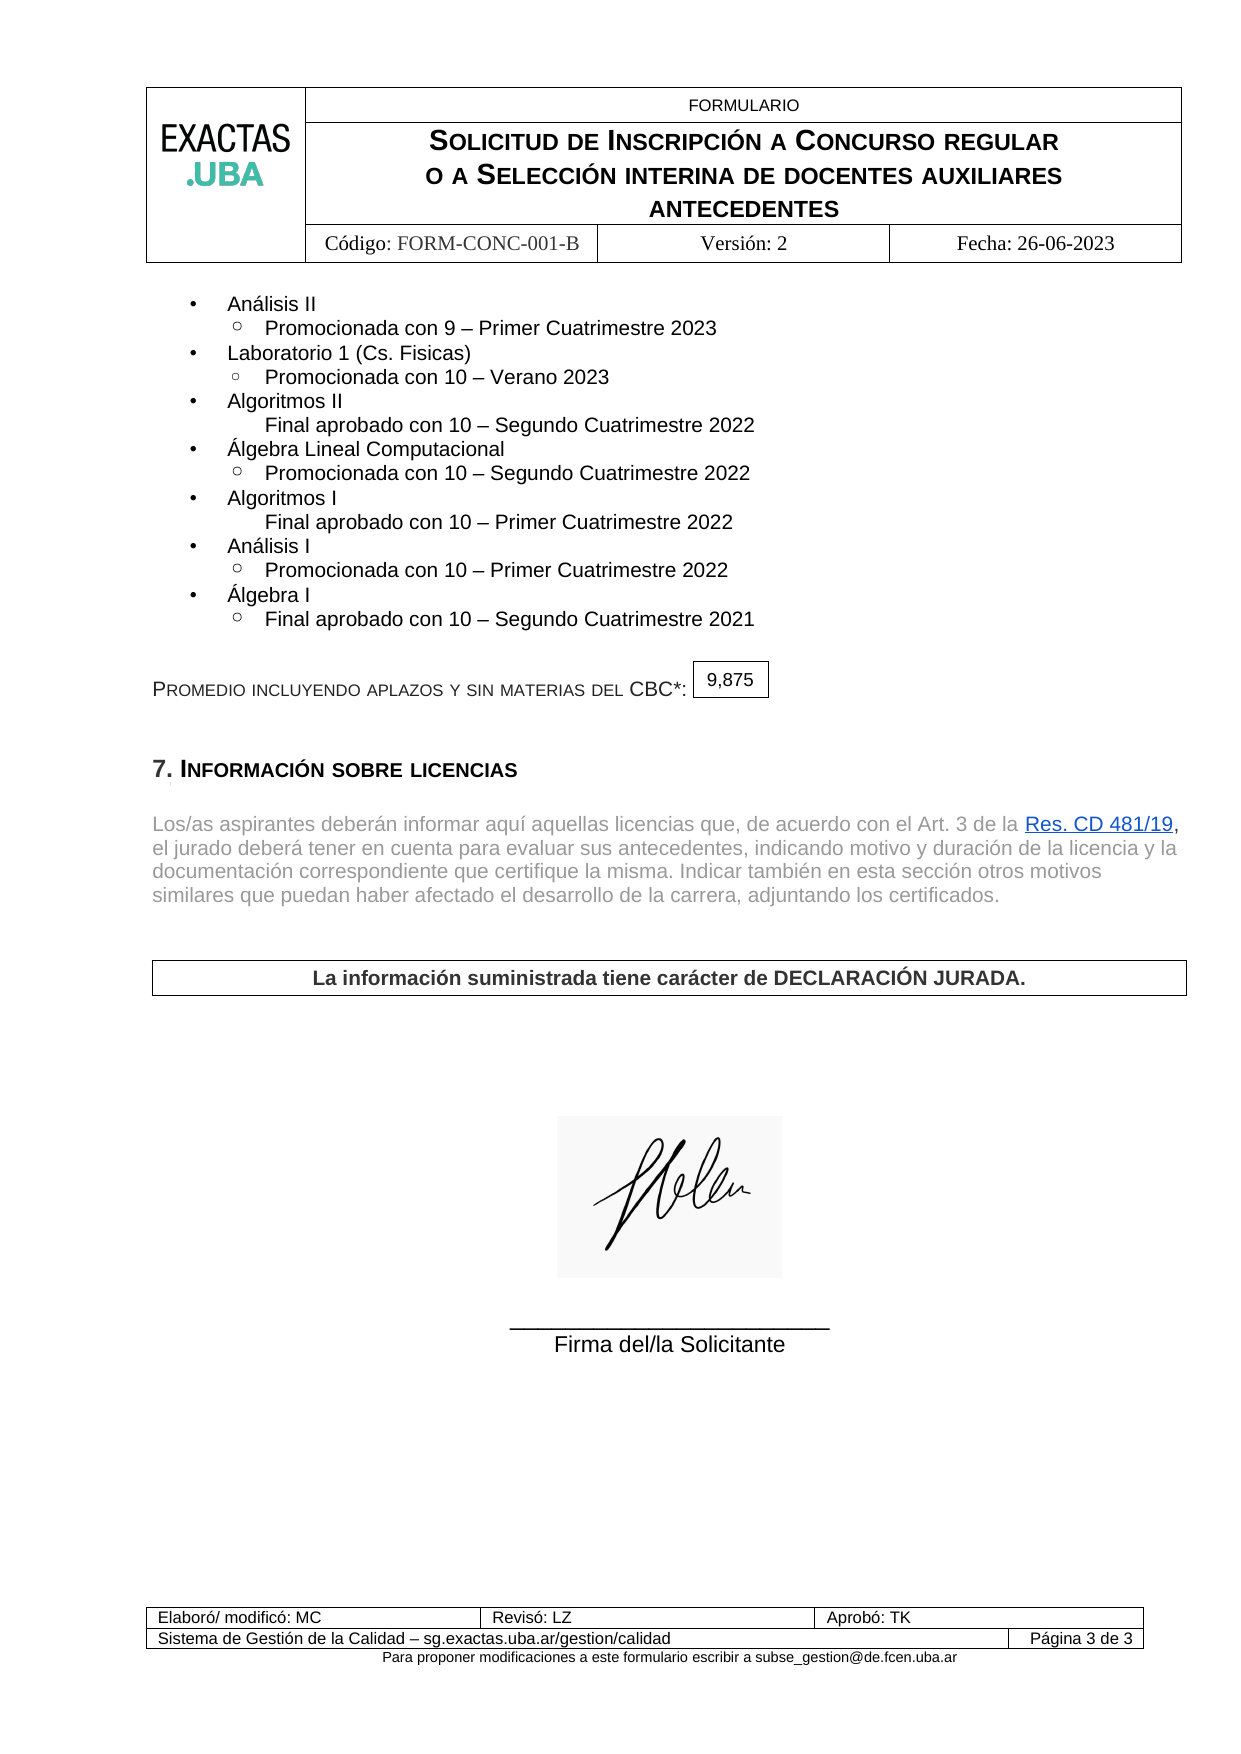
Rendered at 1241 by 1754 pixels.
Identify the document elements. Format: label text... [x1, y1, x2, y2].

text Firma del/la Solicitante [152, 1331, 1188, 1357]
list Promocionada con 10 – Segundo Cuatrimestre 2022 [227, 461, 1188, 486]
text _______________________ [152, 1302, 1188, 1331]
picture [157, 116, 295, 192]
list Final aprobado con 10 – Segundo Cuatrimestre 2021 [227, 607, 1188, 632]
list Álgebra I [189, 583, 1188, 607]
list Promocionada con 10 – Primer Cuatrimestre 2022 [227, 558, 1188, 583]
list Álgebra Lineal Computacional [189, 437, 1188, 461]
list Promocionada con 9 – Primer Cuatrimestre 2023 [227, 316, 1188, 341]
text Promedio incluyendo aplazos y sin materias del CBC*: [152, 661, 1188, 701]
table_header La información suministrada tiene carácter de DECLARACIÓN JURADA. [153, 961, 1186, 995]
list Final aprobado con 10 – Primer Cuatrimestre 2022 [227, 510, 1188, 534]
text 7. Información sobre licencias [152, 754, 1188, 811]
list Análisis II [189, 292, 1188, 316]
picture [557, 1116, 783, 1278]
list Laboratorio 1 (Cs. Fisicas) [189, 341, 1188, 365]
list Final aprobado con 10 – Segundo Cuatrimestre 2022 [227, 413, 1188, 437]
text Los/as aspirantes deberán informar aquí aquellas licencias que, de acuerdo con el Art. 3 de la Res. CD 481/19, el jurado deberá tener en cuenta para evaluar sus antecedentes, indicando motivo y duración de la licencia y la documentación correspondiente que certifique la misma. Indicar también en esta sección otros motivos similares que puedan haber afectado el desarrollo de la carrera, adjuntando los certificados. [152, 811, 1188, 907]
list Algoritmos II [189, 389, 1188, 413]
list Análisis I [189, 534, 1188, 558]
list Algoritmos I [189, 486, 1188, 510]
list Promocionada con 10 – Verano 2023 [227, 365, 1188, 389]
